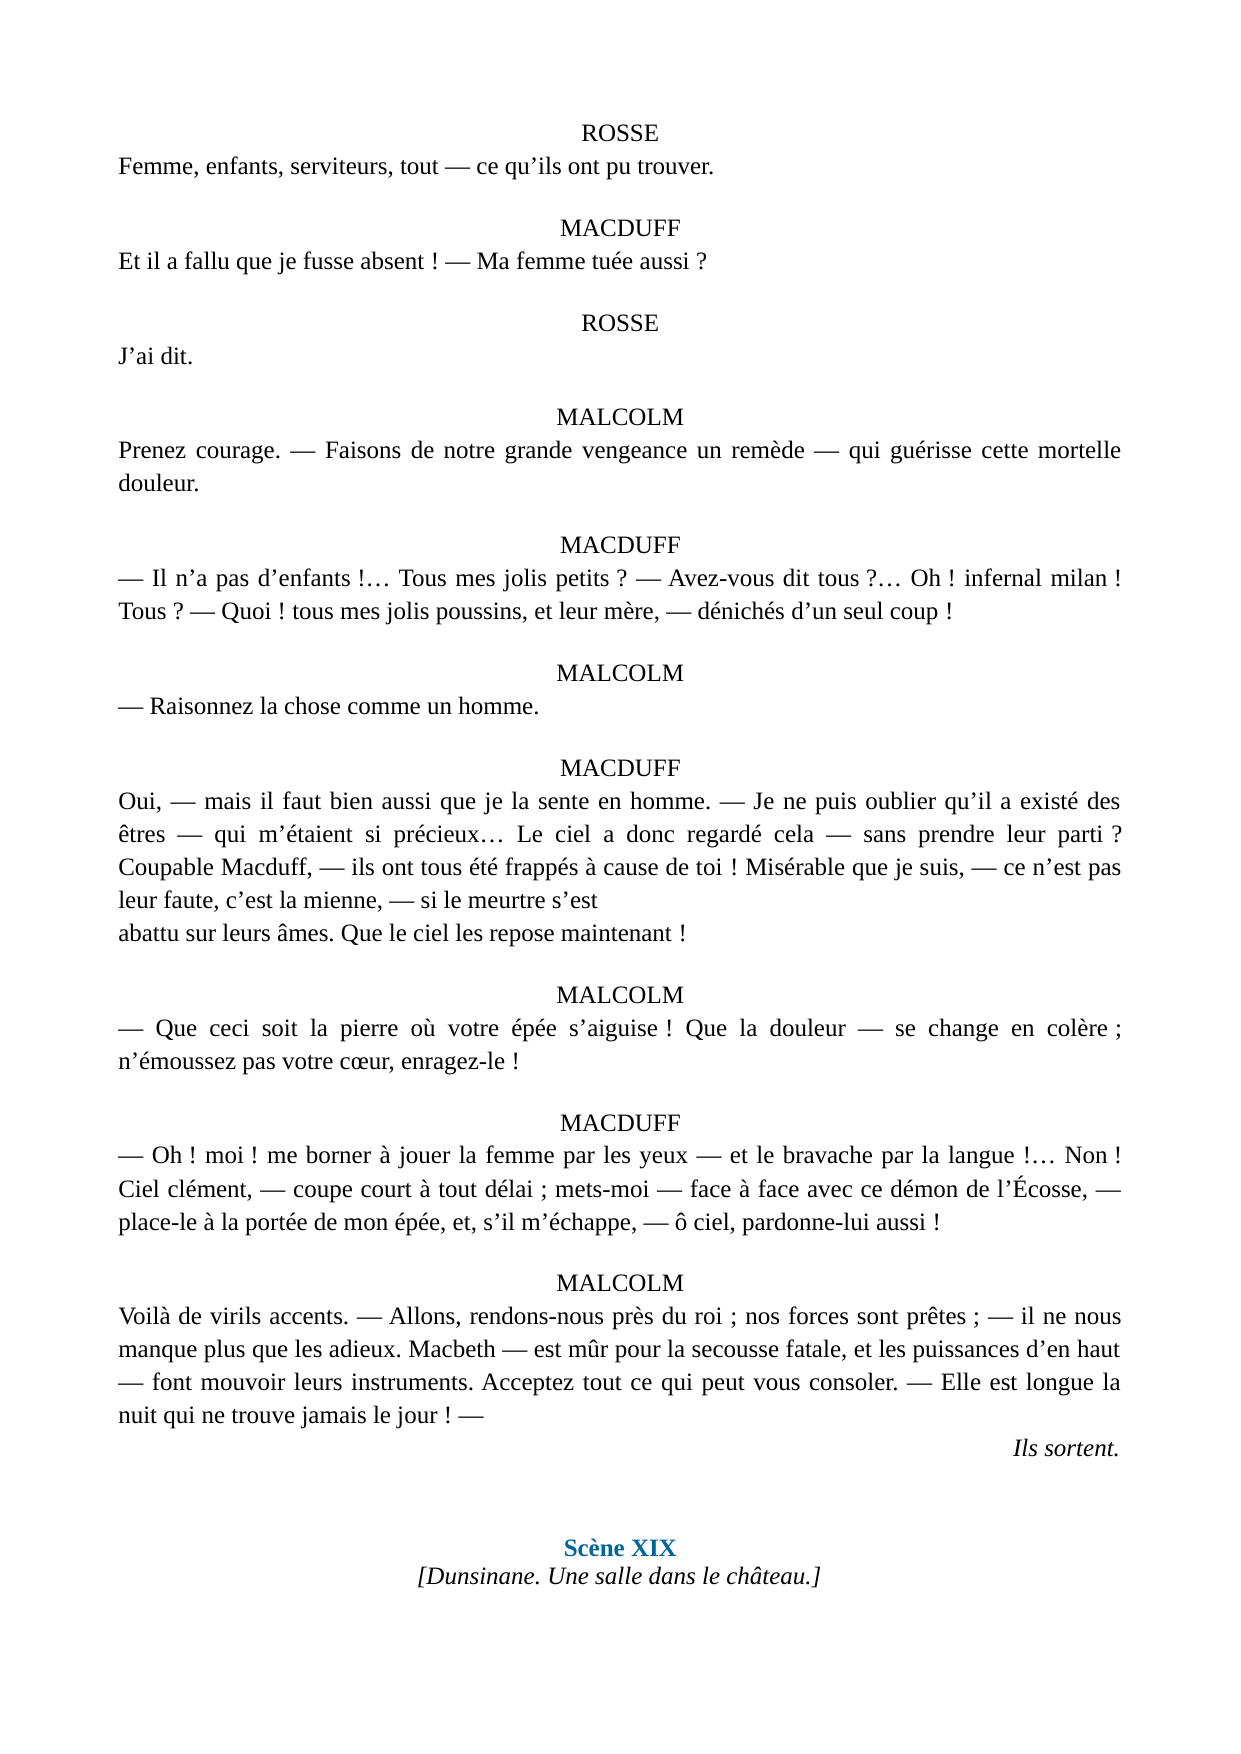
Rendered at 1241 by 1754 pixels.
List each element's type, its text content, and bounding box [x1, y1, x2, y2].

text — Raisonnez la chose comme un homme. [118, 691, 1122, 720]
text MACDUFF [118, 753, 1122, 782]
text Et il a fallu que je fusse absent ! — Ma femme tuée aussi ? [118, 246, 1122, 275]
text — Que ceci soit la pierre où votre épée s’aiguise ! Que la douleur — se change en colère ; n’émoussez pas votre cœur, enragez-le ! [118, 1013, 1122, 1074]
text Prenez courage. — Faisons de notre grande vengeance un remède — qui guérisse cette mortelle douleur. [118, 436, 1122, 497]
text ROSSE [118, 308, 1122, 336]
text MACDUFF [118, 213, 1122, 242]
text MALCOLM [118, 658, 1122, 687]
text MACDUFF [118, 1108, 1122, 1136]
text J’ai dit. [118, 341, 1122, 369]
text [Dunsinane. Une salle dans le château.] [118, 1561, 1122, 1590]
text MALCOLM [118, 1268, 1122, 1297]
text — Oh ! moi ! me borner à jouer la femme par les yeux — et le bravache par la langue !… Non ! Ciel clément, — coupe court à tout délai ; mets-moi — face à face avec ce démon de l’Écosse, — place-le à la portée de mon épée, et, s’il m’échappe, — ô ciel, pardonne-lui aussi ! [118, 1141, 1122, 1235]
text abattu sur leurs âmes. Que le ciel les repose maintenant ! [118, 918, 1122, 947]
text Ils sortent. [118, 1433, 1122, 1462]
subtitle Scène XIX [118, 1533, 1122, 1561]
text MALCOLM [118, 980, 1122, 1008]
text Voilà de virils accents. — Allons, rendons-nous près du roi ; nos forces sont prêtes ; — il ne nous manque plus que les adieux. Macbeth — est mûr pour la secousse fatale, et les puissances d’en haut — font mouvoir leurs instruments. Acceptez tout ce qui peut vous consoler. — Elle est longue la nuit qui ne trouve jamais le jour ! — [118, 1301, 1122, 1429]
text ROSSE [118, 118, 1122, 147]
text MACDUFF [118, 530, 1122, 559]
text Femme, enfants, serviteurs, tout — ce qu’ils ont pu trouver. [118, 151, 1122, 180]
text MALCOLM [118, 402, 1122, 431]
text — Il n’a pas d’enfants !… Tous mes jolis petits ? — Avez-vous dit tous ?… Oh ! infernal milan ! Tous ? — Quoi ! tous mes jolis poussins, et leur mère, — dénichés d’un seul coup ! [118, 563, 1122, 625]
text Oui, — mais il faut bien aussi que je la sente en homme. — Je ne puis oublier qu’il a existé des êtres — qui m’étaient si précieux… Le ciel a donc regardé cela — sans prendre leur parti ? Coupable Macduff, — ils ont tous été frappés à cause de toi ! Misérable que je suis, — ce n’est pas leur faute, c’est la mienne, — si le meurtre s’est [118, 786, 1122, 914]
